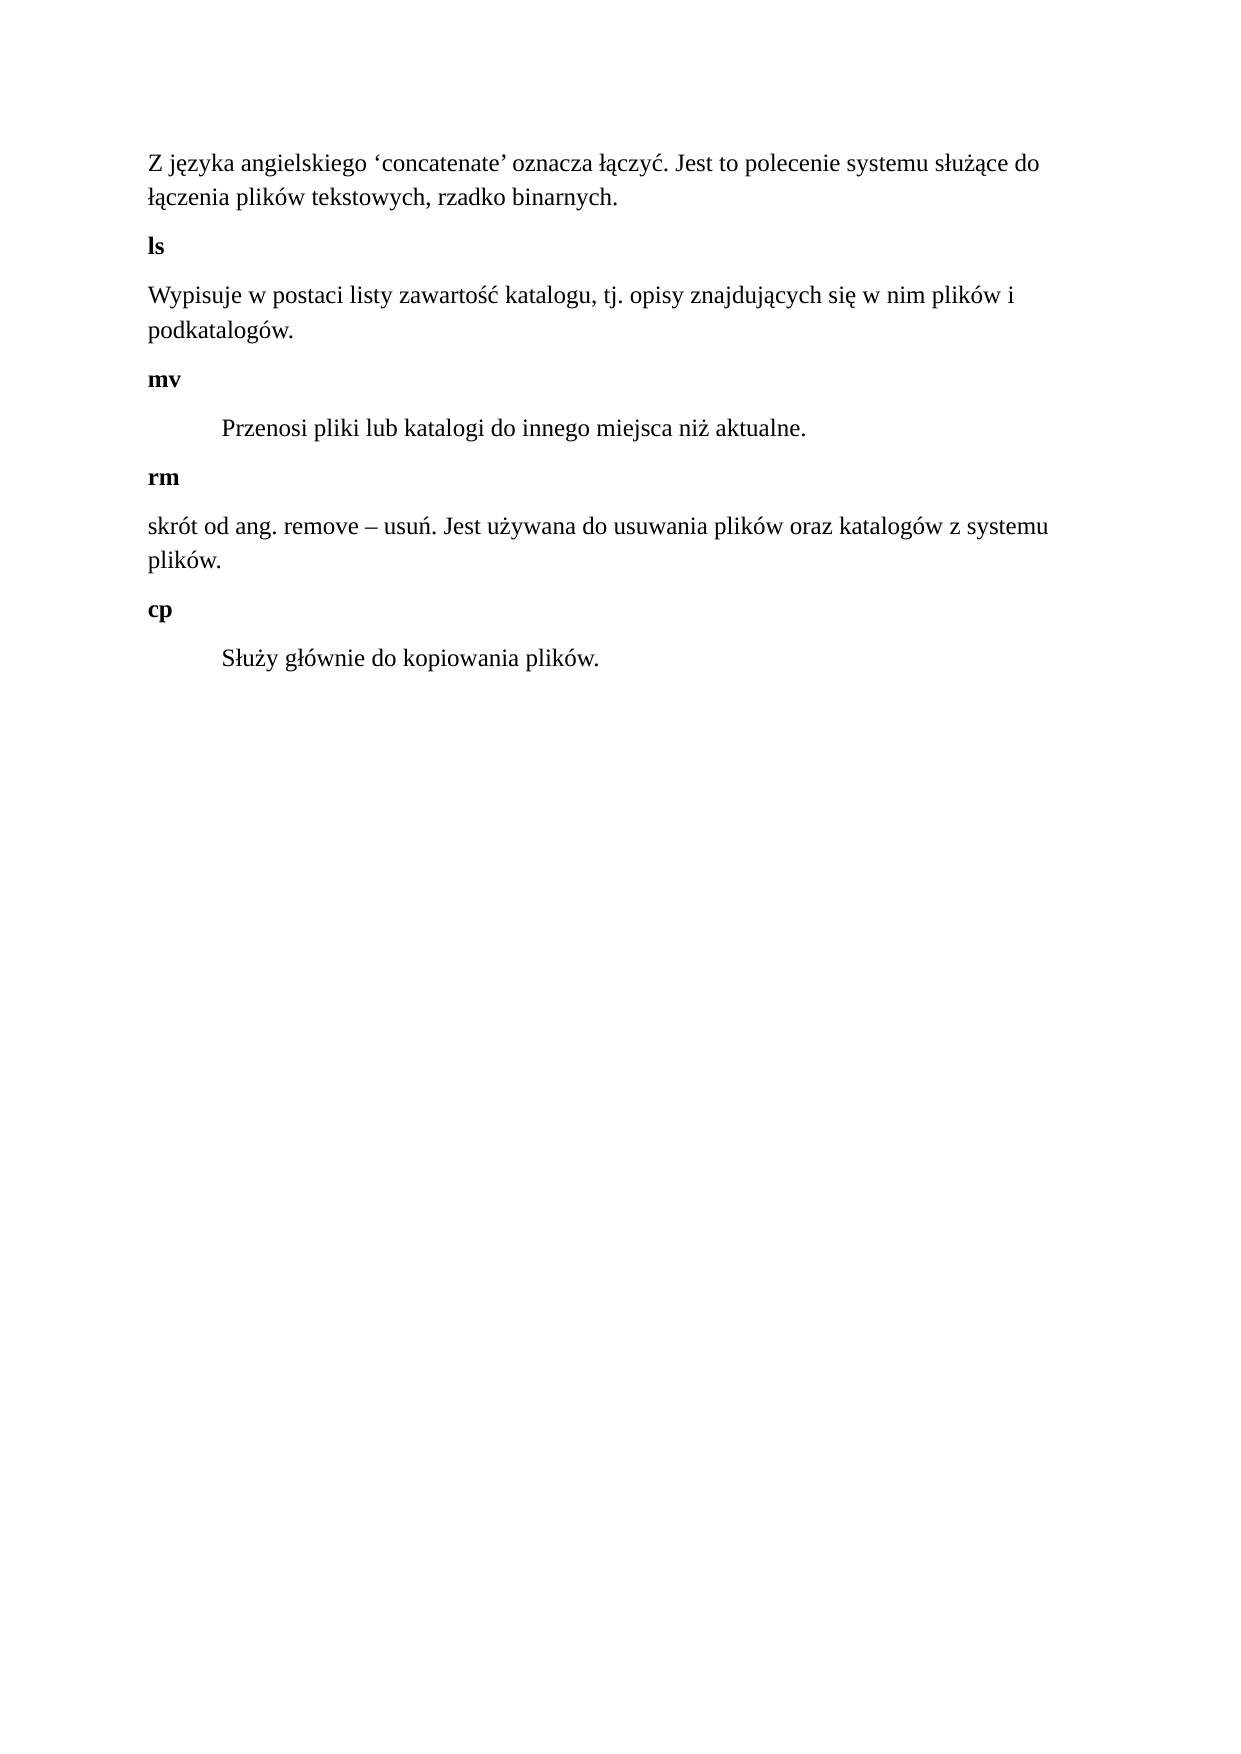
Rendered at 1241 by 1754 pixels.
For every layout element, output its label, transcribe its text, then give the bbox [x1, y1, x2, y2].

text Służy głównie do kopiowania plików. [148, 643, 1093, 672]
text skrót od ang. remove – usuń. Jest używana do usuwania plików oraz katalogów z systemu plików. [148, 511, 1093, 574]
text ls [148, 231, 1093, 260]
text mv [148, 364, 1093, 392]
text cp [148, 594, 1093, 623]
text Przenosi pliki lub katalogi do innego miejsca niż aktualne. [148, 413, 1093, 442]
text Wypisuje w postaci listy zawartość katalogu, tj. opisy znajdujących się w nim plików i podkatalogów. [148, 280, 1093, 343]
text rm [148, 462, 1093, 491]
text Z języka angielskiego ‘concatenate’ oznacza łączyć. Jest to polecenie systemu służące do łączenia plików tekstowych, rzadko binarnych. [148, 148, 1093, 211]
